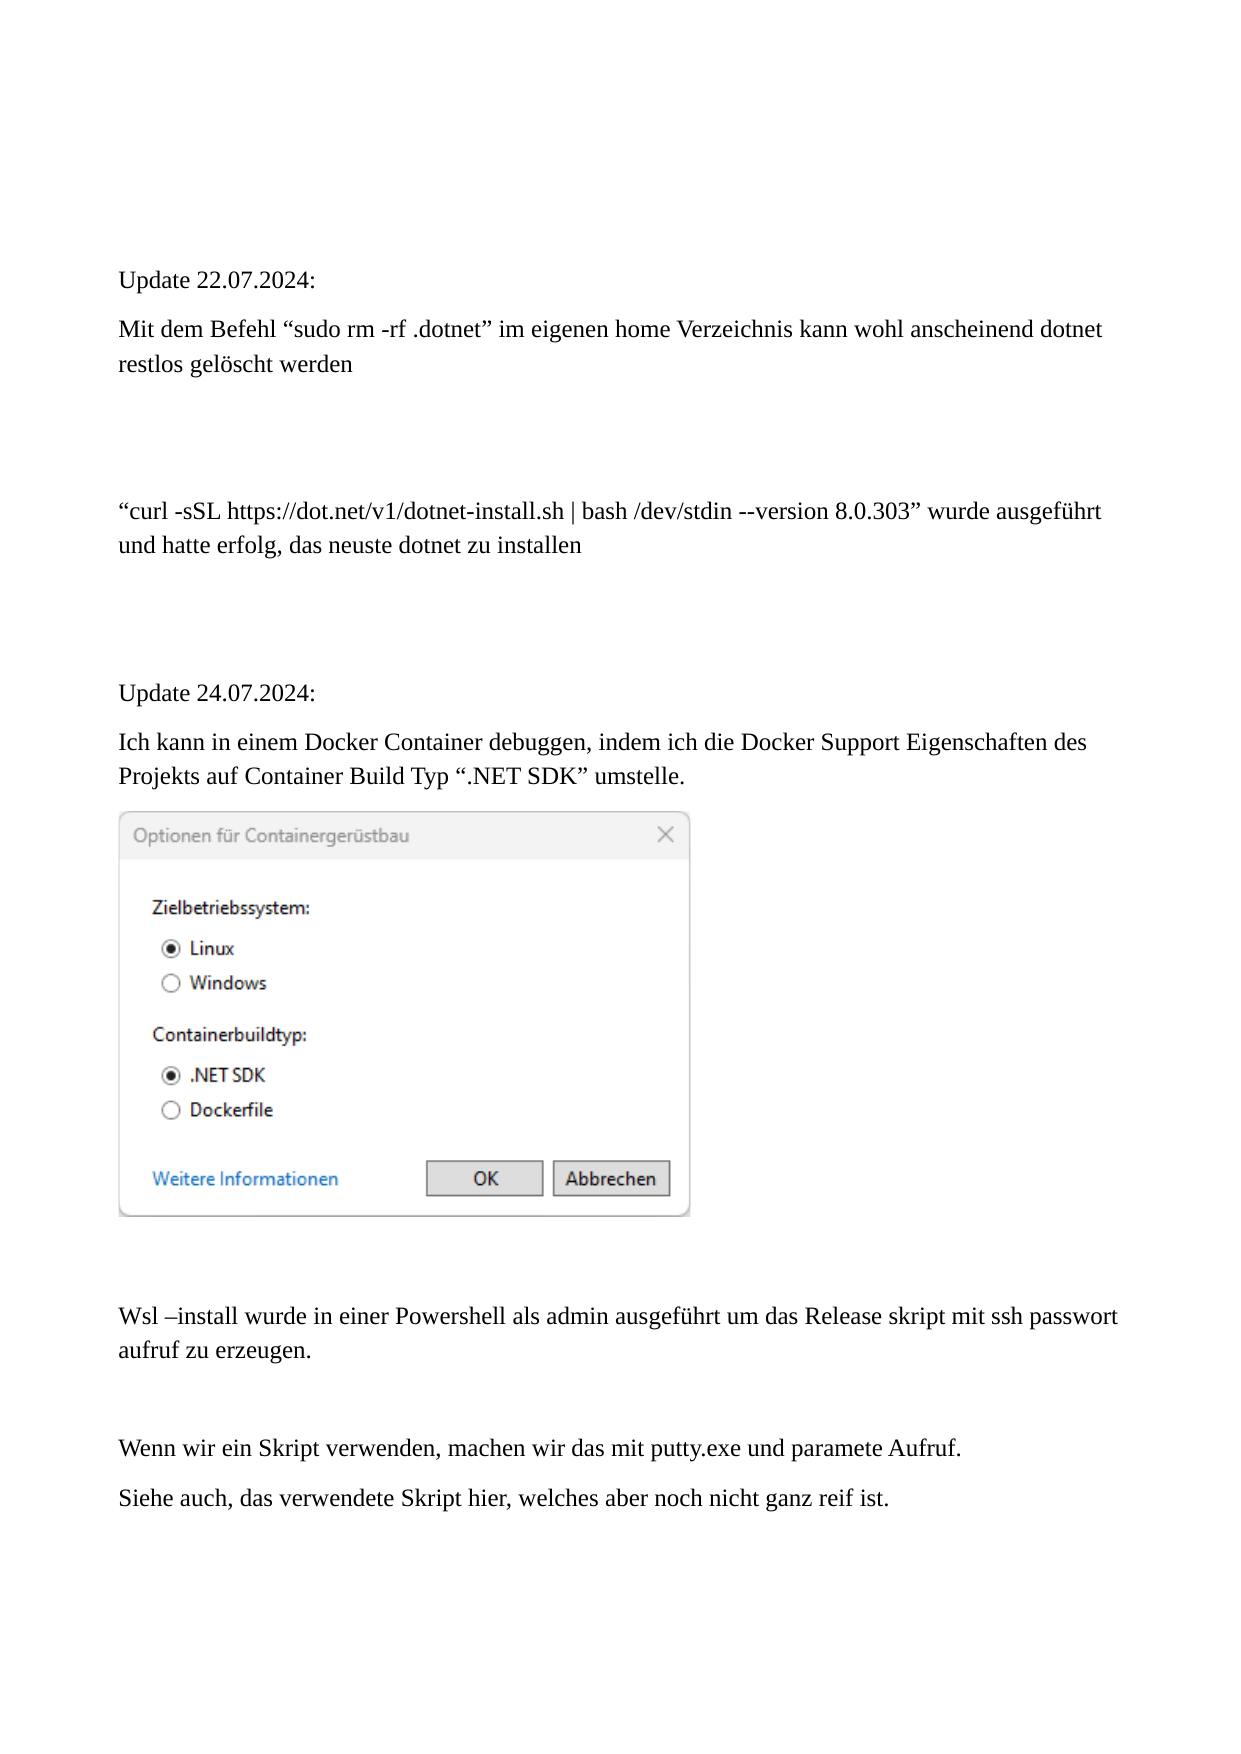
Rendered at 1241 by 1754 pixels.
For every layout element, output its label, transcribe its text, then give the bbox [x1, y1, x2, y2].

text “curl -sSL https://dot.net/v1/dotnet-install.sh | bash /dev/stdin --version 8.0.303” wurde ausgeführt und hatte erfolg, das neuste dotnet zu installen [118, 496, 1122, 559]
text Ich kann in einem Docker Container debuggen, indem ich die Docker Support Eigenschaften des Projekts auf Container Build Typ “.NET SDK” umstelle. [118, 727, 1122, 790]
text Wsl –install wurde in einer Powershell als admin ausgeführt um das Release skript mit ssh passwort aufruf zu erzeugen. [118, 1301, 1122, 1364]
text Siehe auch, das verwendete Skript hier, welches aber noch nicht ganz reif ist. [118, 1483, 1122, 1511]
text Wenn wir ein Skript verwenden, machen wir das mit putty.exe und paramete Aufruf. [118, 1433, 1122, 1462]
picture [118, 811, 691, 1217]
text Mit dem Befehl “sudo rm -rf .dotnet” im eigenen home Verzeichnis kann wohl anscheinend dotnet restlos gelöscht werden [118, 314, 1122, 378]
text Update 22.07.2024: [118, 265, 1122, 294]
text Update 24.07.2024: [118, 678, 1122, 706]
